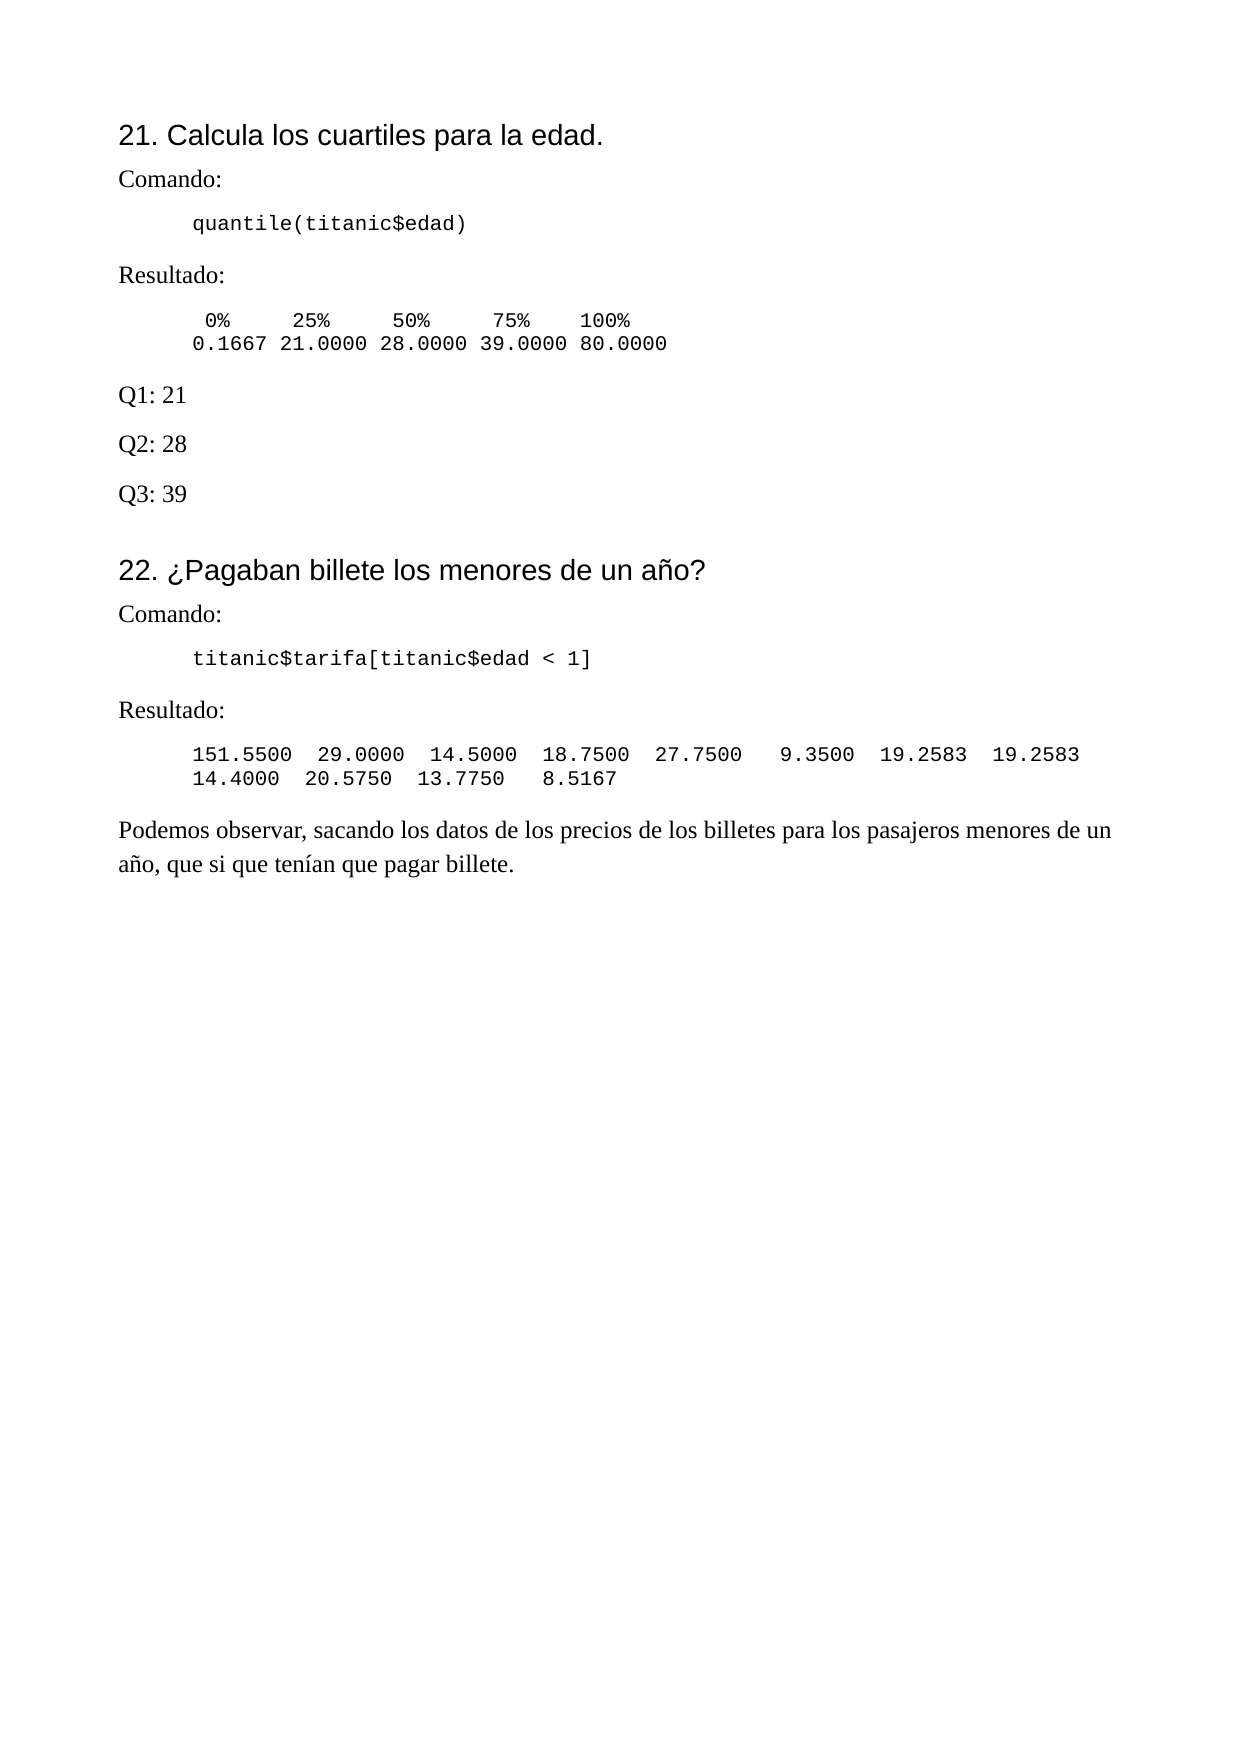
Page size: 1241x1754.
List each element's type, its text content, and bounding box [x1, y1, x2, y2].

text Q2: 28 [118, 429, 1122, 458]
text Comando: [118, 164, 1122, 193]
text Comando: [118, 599, 1122, 627]
text Q3: 39 [118, 479, 1122, 507]
text 0% 25% 50% 75% 100% [118, 309, 1122, 333]
text 151.5500 29.0000 14.5000 18.7500 27.7500 9.3500 19.2583 19.2583 14.4000 20.5750 13.7750 8.5167 [118, 744, 1122, 791]
text Q1: 21 [118, 381, 1122, 409]
text titanic$tarifa[titanic$edad < 1] [118, 648, 1122, 671]
subtitle 21. Calcula los cuartiles para la edad. [118, 118, 1122, 152]
text 0.1667 21.0000 28.0000 39.0000 80.0000 [118, 333, 1122, 357]
text Resultado: [118, 695, 1122, 724]
text quantile(titanic$edad) [118, 213, 1122, 237]
text Podemos observar, sacando los datos de los precios de los billetes para los pasajeros menores de un año, que si que tenían que pagar billete. [118, 815, 1122, 878]
text Resultado: [118, 261, 1122, 289]
subtitle 22. ¿Pagaban billete los menores de un año? [118, 553, 1122, 586]
